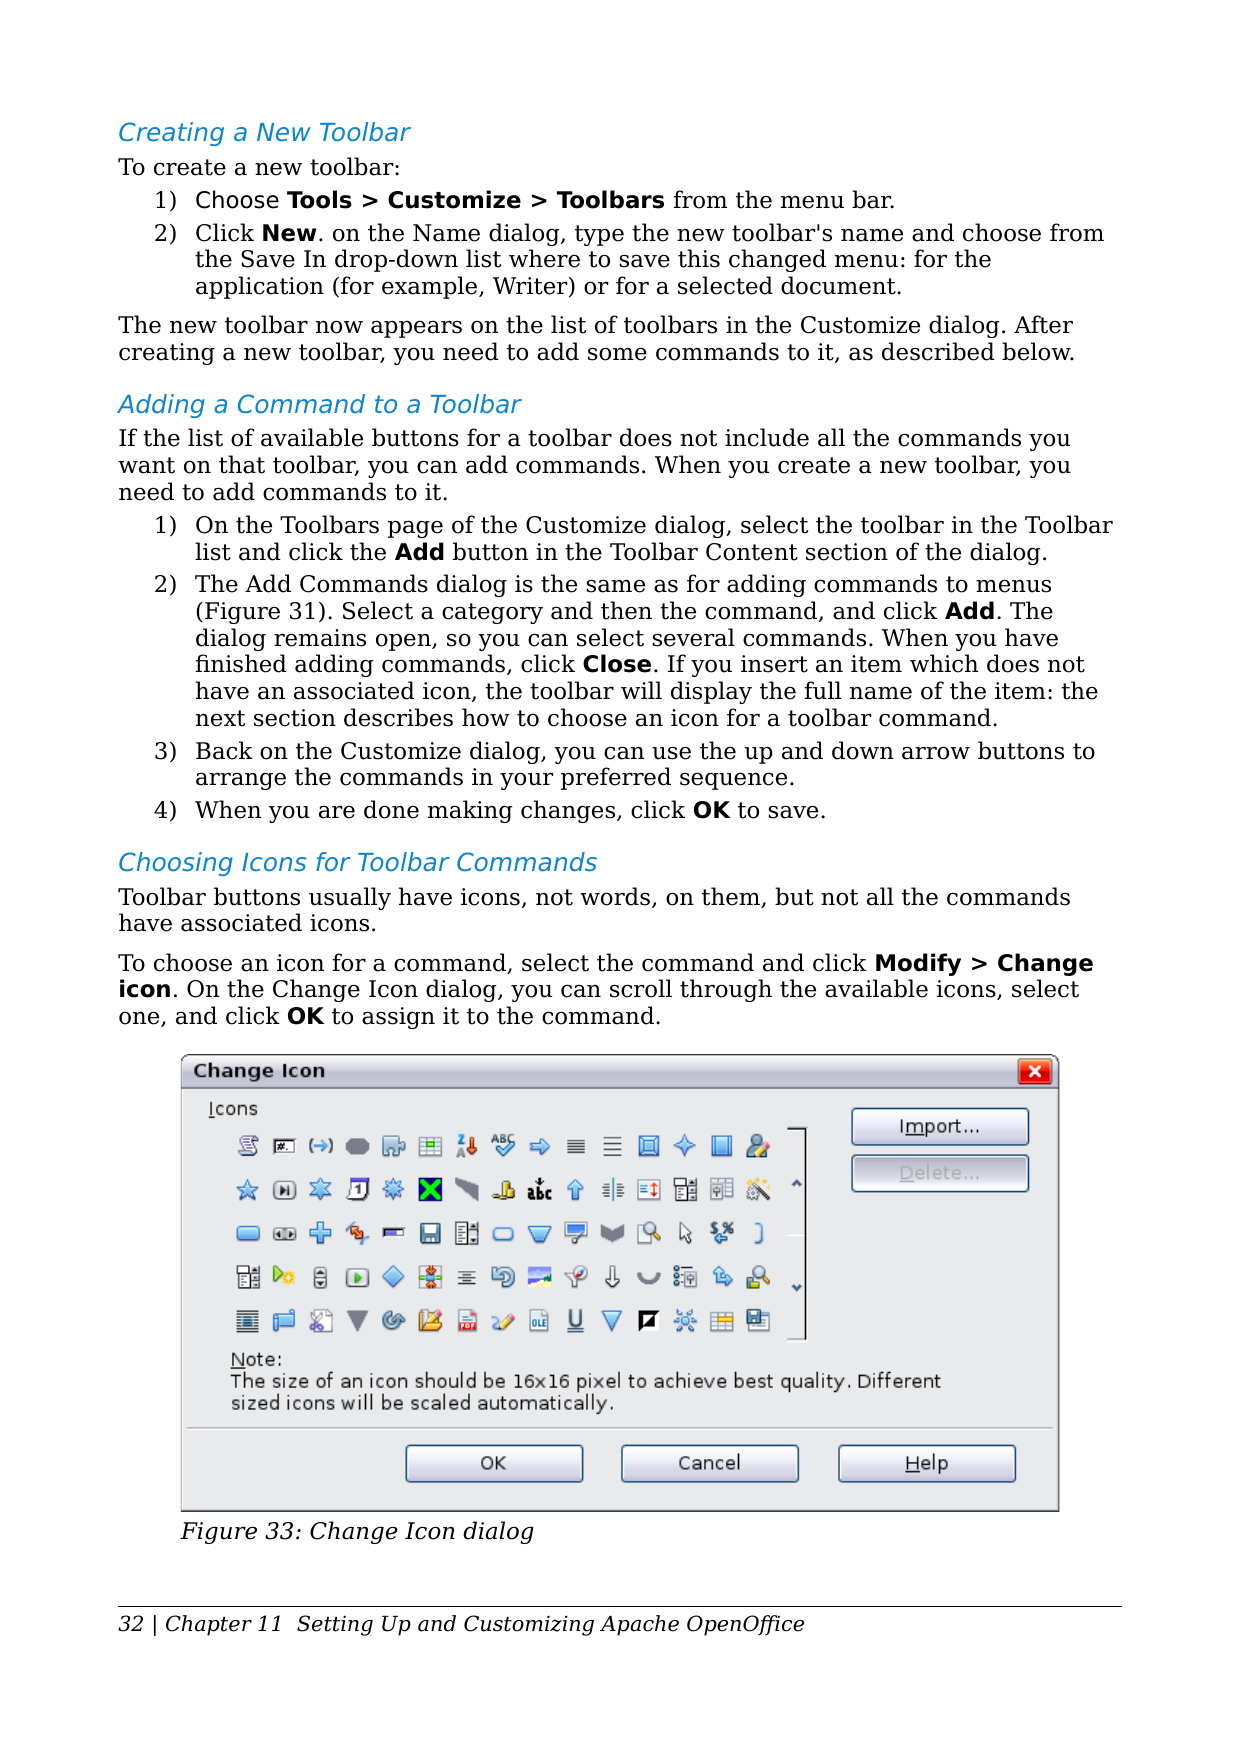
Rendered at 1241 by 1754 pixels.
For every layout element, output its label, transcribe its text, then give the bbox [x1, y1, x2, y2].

subtitle Choosing Icons for Toolbar Commands [118, 848, 1122, 877]
list When you are done making changes, click OK to save. [177, 797, 1122, 824]
text The new toolbar now appears on the list of toolbars in the Customize dialog. After creating a new toolbar, you need to add some commands to it, as described below. [118, 312, 1122, 366]
list Back on the Customize dialog, you can use the up and down arrow buttons to arrange the commands in your preferred sequence. [177, 738, 1122, 791]
list To create a new toolbar: [118, 154, 1122, 180]
list Choose Tools > Customize > Toolbars from the menu bar. [177, 187, 1122, 213]
subtitle Adding a Command to a Toolbar [118, 390, 1122, 419]
list If the list of available buttons for a toolbar does not include all the commands you want on that toolbar, you can add commands. When you create a new toolbar, you need to add commands to it. [118, 426, 1122, 506]
subtitle Creating a New Toolbar [118, 118, 1122, 147]
list Click New. on the Name dialog, type the new toolbar's name and choose from the Save In drop-down list where to save this changed menu: for the application (for example, Writer) or for a selected document. [177, 220, 1122, 300]
list The Add Commands dialog is the same as for adding commands to menus (Figure 31). Select a category and then the command, and click Add. The dialog remains open, so you can select several commands. When you have finished adding commands, click Close. If you insert an item which does not have an associated icon, the toolbar will display the full name of the item: the next section describes how to choose an icon for a toolbar command. [177, 572, 1122, 732]
text Figure 33: Change Icon dialog [181, 1518, 1059, 1545]
picture [180, 1054, 1060, 1512]
list On the Toolbars page of the Customize dialog, select the toolbar in the Toolbar list and click the Add button in the Toolbar Content section of the dialog. [177, 512, 1122, 565]
text To choose an icon for a command, select the command and click Modify > Change icon. On the Change Icon dialog, you can scroll through the available icons, select one, and click OK to assign it to the command. [118, 950, 1122, 1030]
text Toolbar buttons usually have icons, not words, on them, but not all the commands have associated icons. [118, 884, 1122, 937]
